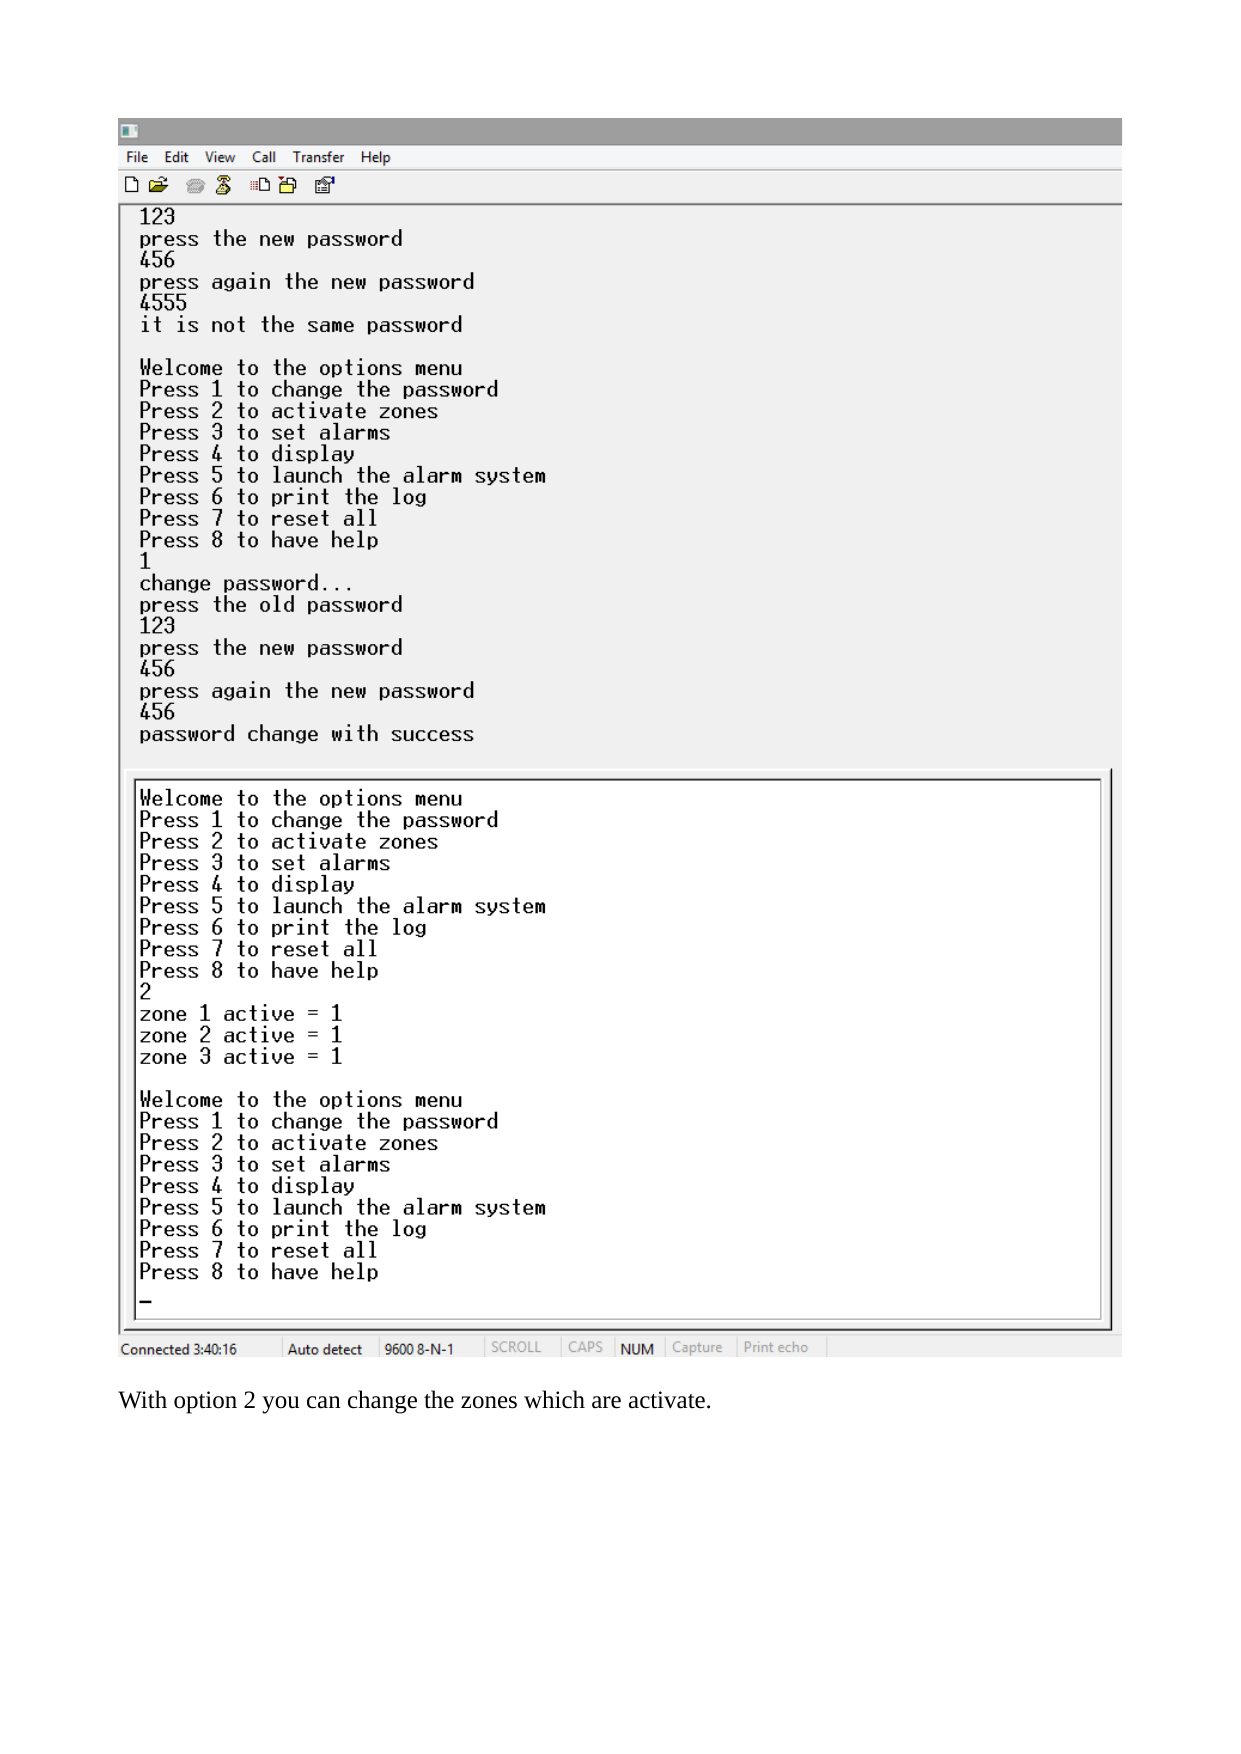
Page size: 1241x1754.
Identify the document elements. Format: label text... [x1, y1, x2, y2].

picture [118, 118, 1123, 1357]
text With option 2 you can change the zones which are activate. [118, 1385, 1122, 1414]
